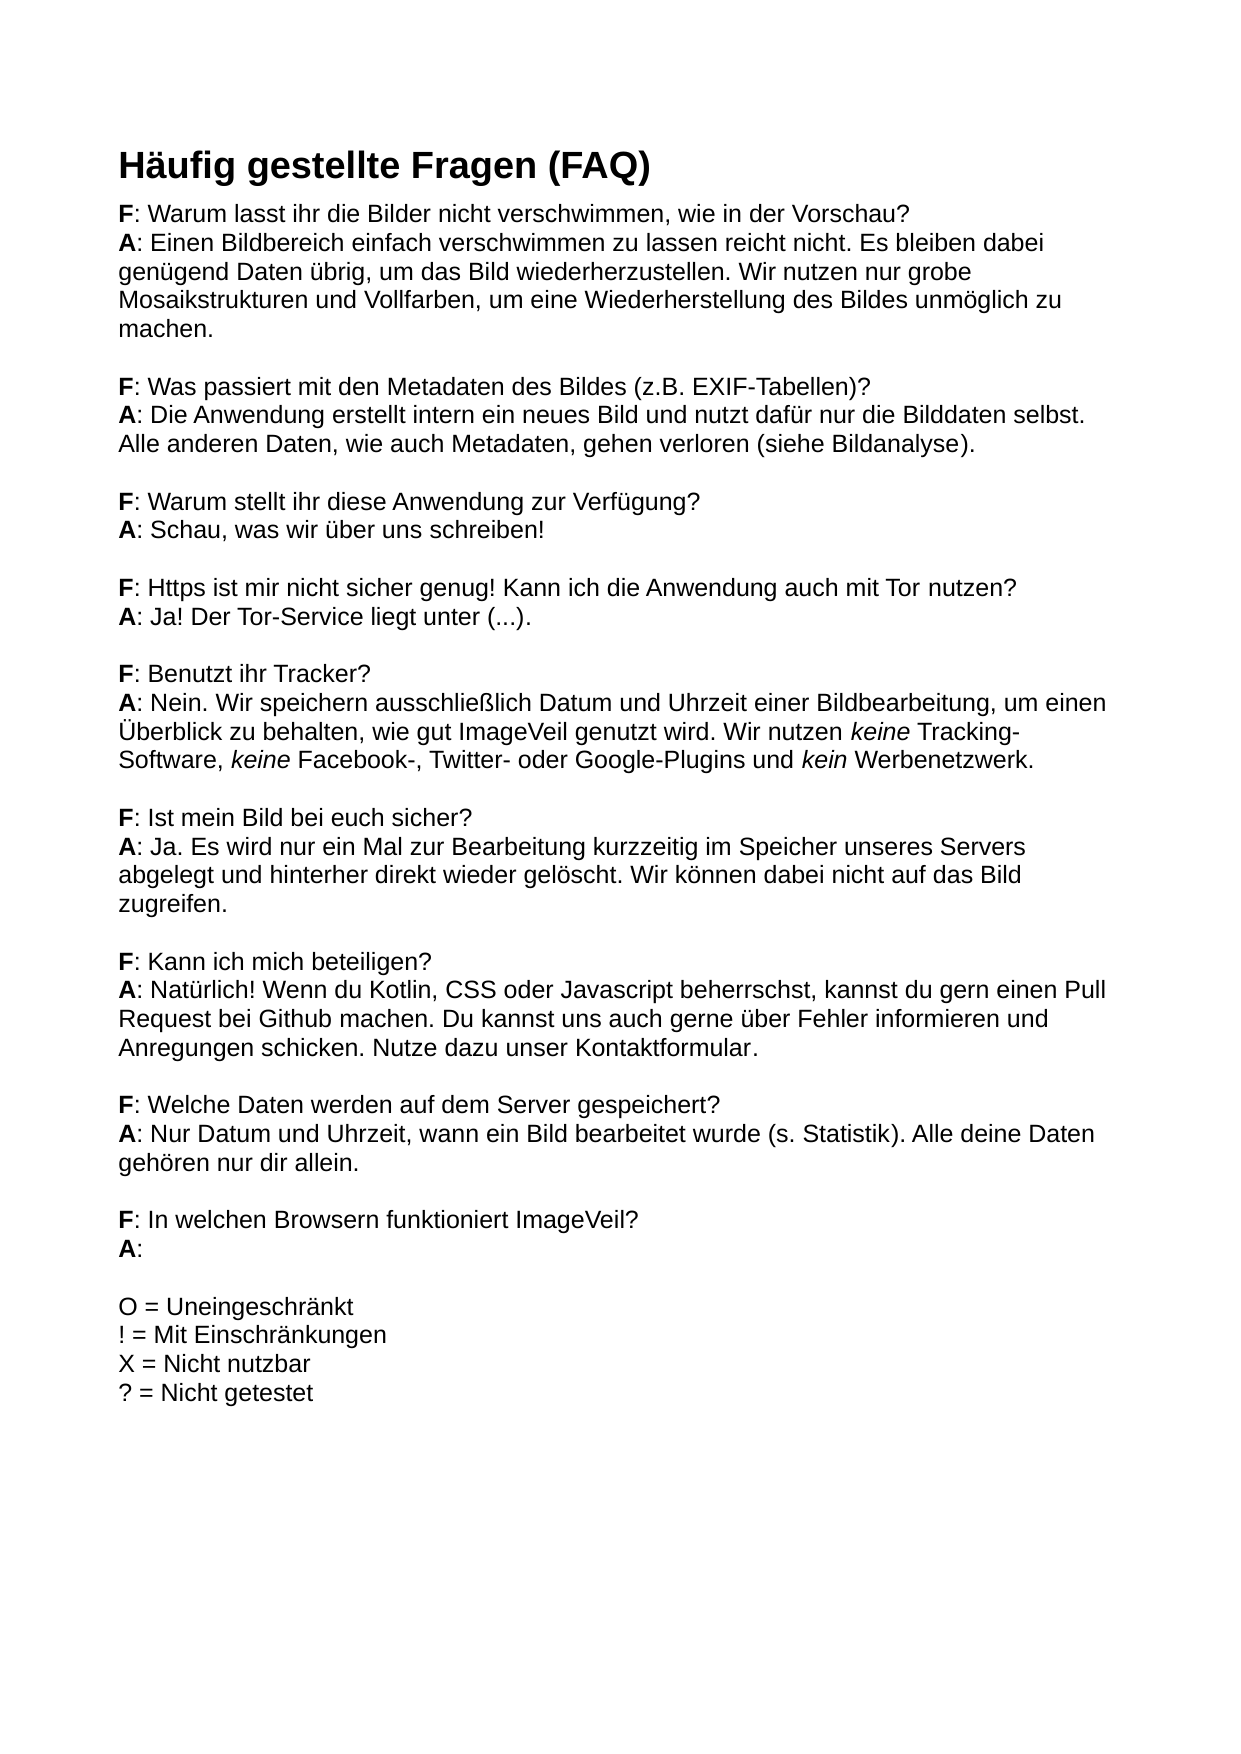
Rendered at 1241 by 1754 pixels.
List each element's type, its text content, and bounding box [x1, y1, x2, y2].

text A: Einen Bildbereich einfach verschwimmen zu lassen reicht nicht. Es bleiben dabei genügend Daten übrig, um das Bild wiederherzustellen. Wir nutzen nur grobe Mosaikstrukturen und Vollfarben, um eine Wiederherstellung des Bildes unmöglich zu machen. [118, 228, 1122, 343]
text F: Kann ich mich beteiligen? [118, 947, 1122, 976]
text A: Schau, was wir über uns schreiben! [118, 516, 1122, 544]
text F: In welchen Browsern funktioniert ImageVeil? [118, 1206, 1122, 1234]
text A: Ja. Es wird nur ein Mal zur Bearbeitung kurzzeitig im Speicher unseres Servers abgelegt und hinterher direkt wieder gelöscht. Wir können dabei nicht auf das Bild zugreifen. [118, 832, 1122, 918]
text ? = Nicht getestet [118, 1378, 1122, 1407]
text F: Warum lasst ihr die Bilder nicht verschwimmen, wie in der Vorschau? [118, 199, 1122, 228]
text A: Ja! Der Tor-Service liegt unter (...). [118, 602, 1122, 631]
text F: Welche Daten werden auf dem Server gespeichert? [118, 1091, 1122, 1119]
text F: Benutzt ihr Tracker? [118, 659, 1122, 688]
text F: Ist mein Bild bei euch sicher? [118, 803, 1122, 832]
text ! = Mit Einschränkungen [118, 1321, 1122, 1349]
text A: Nur Datum und Uhrzeit, wann ein Bild bearbeitet wurde (s. Statistik). Alle deine Daten gehören nur dir allein. [118, 1119, 1122, 1177]
text A: Natürlich! Wenn du Kotlin, CSS oder Javascript beherrschst, kannst du gern einen Pull Request bei Github machen. Du kannst uns auch gerne über Fehler informieren und Anregungen schicken. Nutze dazu unser Kontaktformular. [118, 976, 1122, 1062]
text F: Was passiert mit den Metadaten des Bildes (z.B. EXIF-Tabellen)? [118, 372, 1122, 401]
text F: Warum stellt ihr diese Anwendung zur Verfügung? [118, 487, 1122, 516]
text X = Nicht nutzbar [118, 1349, 1122, 1378]
text A: Die Anwendung erstellt intern ein neues Bild und nutzt dafür nur die Bilddaten selbst. Alle anderen Daten, wie auch Metadaten, gehen verloren (siehe Bildanalyse). [118, 401, 1122, 458]
text O = Uneingeschränkt [118, 1292, 1122, 1321]
subtitle Häufig gestellte Fragen (FAQ) [118, 143, 1122, 187]
text F: Https ist mir nicht sicher genug! Kann ich die Anwendung auch mit Tor nutzen? [118, 573, 1122, 602]
text A: [118, 1234, 1122, 1263]
text A: Nein. Wir speichern ausschließlich Datum und Uhrzeit einer Bildbearbeitung, um einen Überblick zu behalten, wie gut ImageVeil genutzt wird. Wir nutzen keine Tracking-Software, keine Facebook-, Twitter- oder Google-Plugins und kein Werbenetzwerk. [118, 688, 1122, 774]
